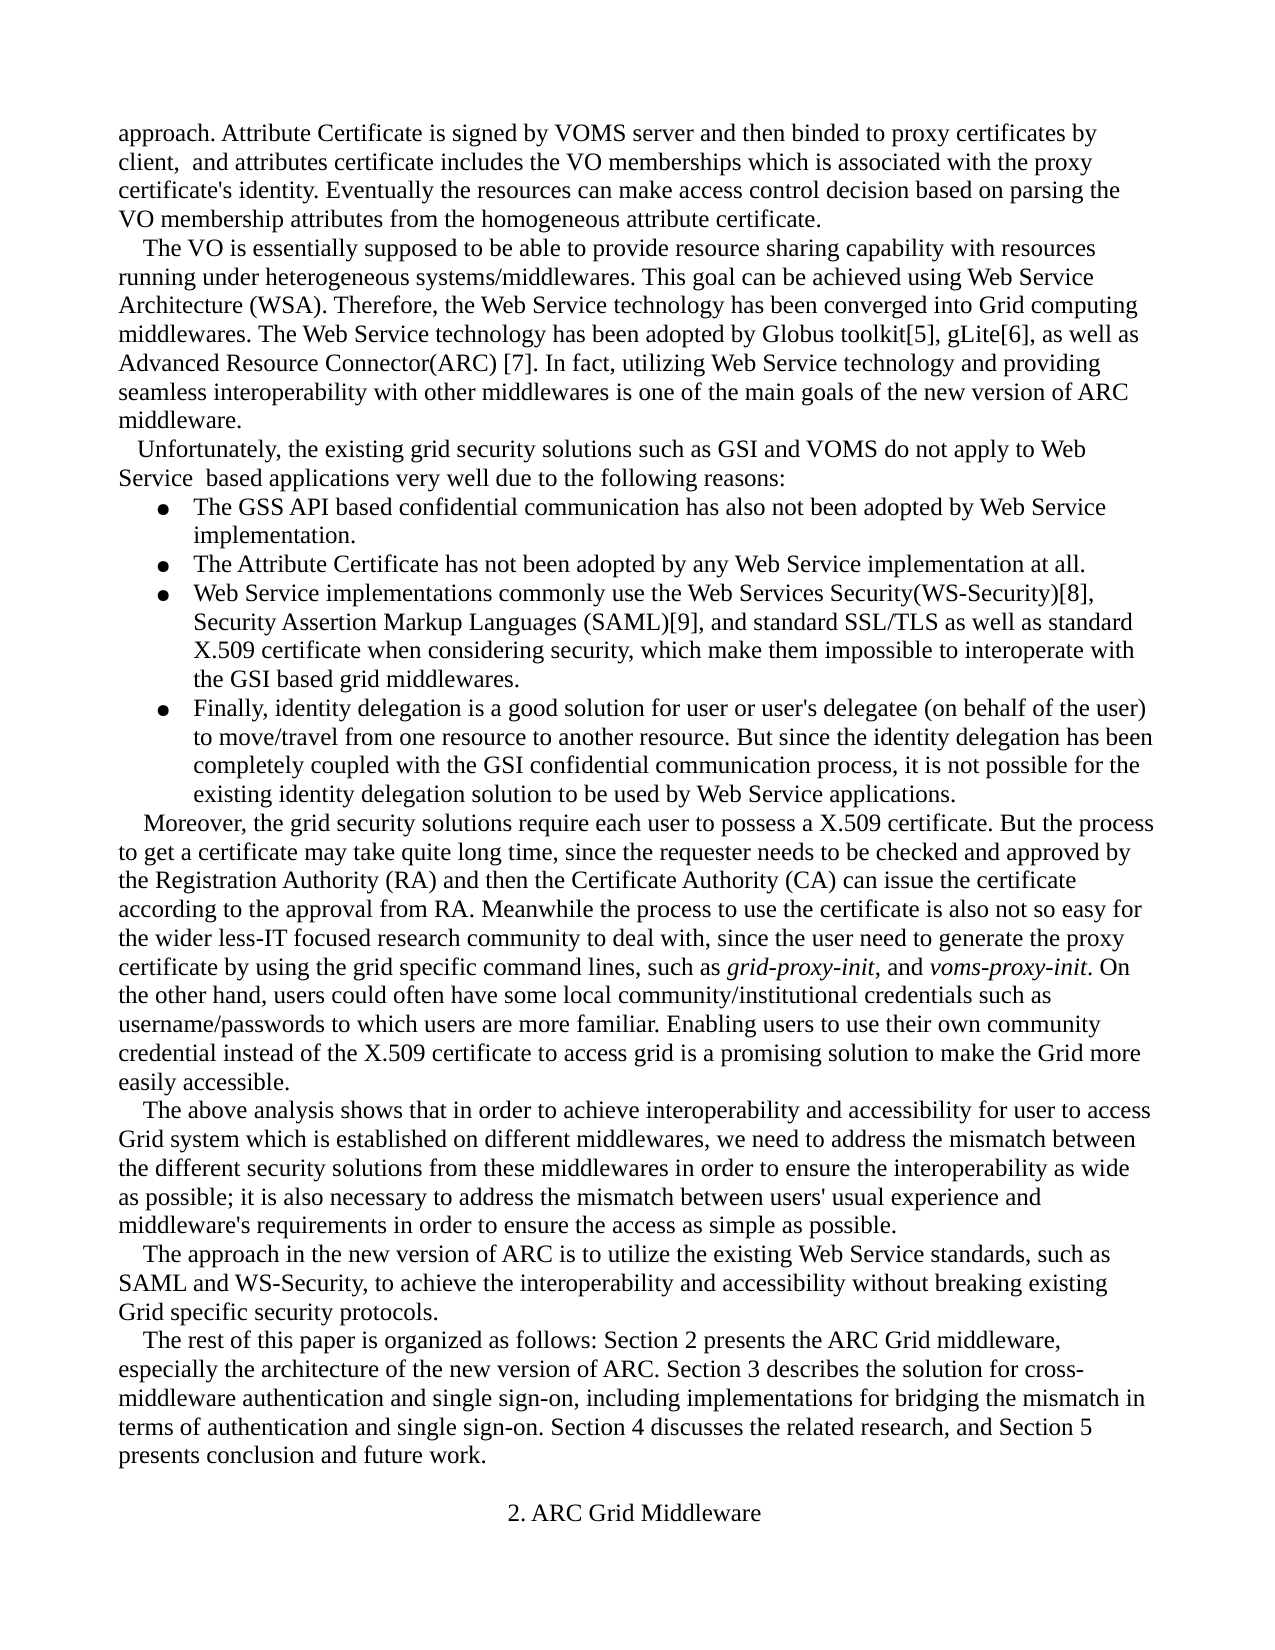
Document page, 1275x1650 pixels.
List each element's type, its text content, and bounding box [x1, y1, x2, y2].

list The Attribute Certificate has not been adopted by any Web Service implementation at all. [156, 549, 1157, 578]
text Unfortunately, the existing grid security solutions such as GSI and VOMS do not apply to Web Service based applications very well due to the following reasons: [118, 434, 1157, 492]
text The rest of this paper is organized as follows: Section 2 presents the ARC Grid middleware, especially the architecture of the new version of ARC. Section 3 describes the solution for cross-middleware authentication and single sign-on, including implementations for bridging the mismatch in terms of authentication and single sign-on. Section 4 discusses the related research, and Section 5 presents conclusion and future work. [118, 1326, 1157, 1469]
list Web Service implementations commonly use the Web Services Security(WS-Security)[8], Security Assertion Markup Languages (SAML)[9], and standard SSL/TLS as well as standard X.509 certificate when considering security, which make them impossible to interoperate with the GSI based grid middlewares. [156, 578, 1157, 693]
text 2. ARC Grid Middleware [118, 1498, 1157, 1527]
text The above analysis shows that in order to achieve interoperability and accessibility for user to access Grid system which is established on different middlewares, we need to address the mismatch between the different security solutions from these middlewares in order to ensure the interoperability as wide as possible; it is also necessary to address the mismatch between users' usual experience and middleware's requirements in order to ensure the access as simple as possible. [118, 1096, 1157, 1239]
text Moreover, the grid security solutions require each user to possess a X.509 certificate. But the process to get a certificate may take quite long time, since the requester needs to be checked and approved by the Registration Authority (RA) and then the Certificate Authority (CA) can issue the certificate according to the approval from RA. Meanwhile the process to use the certificate is also not so easy for the wider less-IT focused research community to deal with, since the user need to generate the proxy certificate by using the grid specific command lines, such as grid-proxy-init, and voms-proxy-init. On the other hand, users could often have some local community/institutional credentials such as username/passwords to which users are more familiar. Enabling users to use their own community credential instead of the X.509 certificate to access grid is a promising solution to make the Grid more easily accessible. [118, 808, 1157, 1096]
text The approach in the new version of ARC is to utilize the existing Web Service standards, such as SAML and WS-Security, to achieve the interoperability and accessibility without breaking existing Grid specific security protocols. [118, 1239, 1157, 1326]
text approach. Attribute Certificate is signed by VOMS server and then binded to proxy certificates by client, and attributes certificate includes the VO memberships which is associated with the proxy certificate's identity. Eventually the resources can make access control decision based on parsing the VO membership attributes from the homogeneous attribute certificate. [118, 118, 1157, 233]
list Finally, identity delegation is a good solution for user or user's delegatee (on behalf of the user) to move/travel from one resource to another resource. But since the identity delegation has been completely coupled with the GSI confidential communication process, it is not possible for the existing identity delegation solution to be used by Web Service applications. [156, 693, 1157, 808]
text The VO is essentially supposed to be able to provide resource sharing capability with resources running under heterogeneous systems/middlewares. This goal can be achieved using Web Service Architecture (WSA). Therefore, the Web Service technology has been converged into Grid computing middlewares. The Web Service technology has been adopted by Globus toolkit[5], gLite[6], as well as Advanced Resource Connector(ARC) [7]. In fact, utilizing Web Service technology and providing seamless interoperability with other middlewares is one of the main goals of the new version of ARC middleware. [118, 233, 1157, 434]
list The GSS API based confidential communication has also not been adopted by Web Service implementation. [156, 492, 1157, 549]
